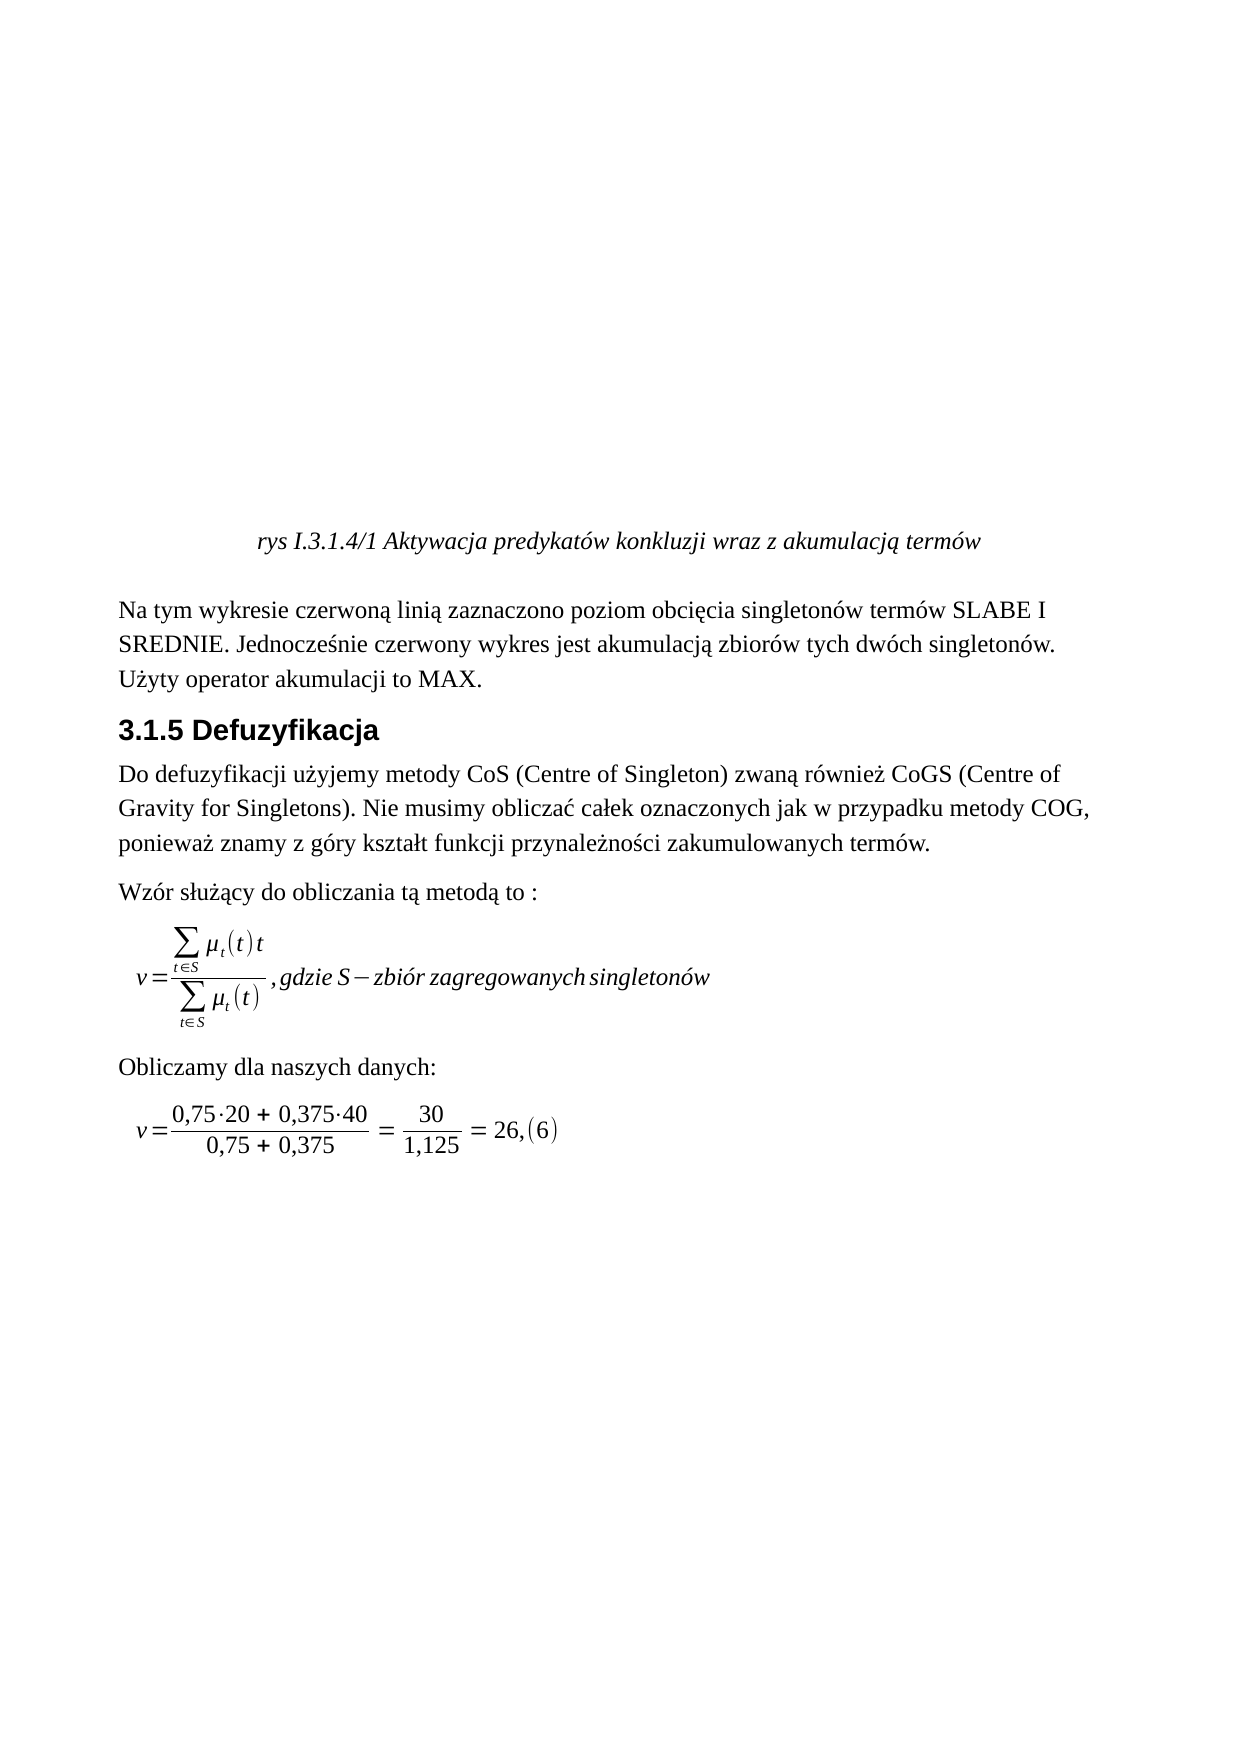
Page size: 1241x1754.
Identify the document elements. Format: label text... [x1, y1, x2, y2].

text Obliczamy dla naszych danych: [118, 1052, 1122, 1080]
text Do defuzyfikacji użyjemy metody CoS (Centre of Singleton) zwaną również CoGS (Centre of Gravity for Singletons). Nie musimy obliczać całek oznaczonych jak w przypadku metody COG, ponieważ znamy z góry kształt funkcji przynależności zakumulowanych termów. [118, 759, 1122, 857]
subtitle 3.1.5 Defuzyfikacja [118, 713, 1122, 746]
text Na tym wykresie czerwoną linią zaznaczono poziom obcięcia singletonów termów SLABE I SREDNIE. Jednocześnie czerwony wykres jest akumulacją zbiorów tych dwóch singletonów. Użyty operator akumulacji to MAX. [118, 595, 1122, 692]
text Wzór służący do obliczania tą metodą to : [118, 877, 1122, 906]
text rys I.3.1.4/1 Aktywacja predykatów konkluzji wraz z akumulacją termów [118, 118, 1122, 554]
